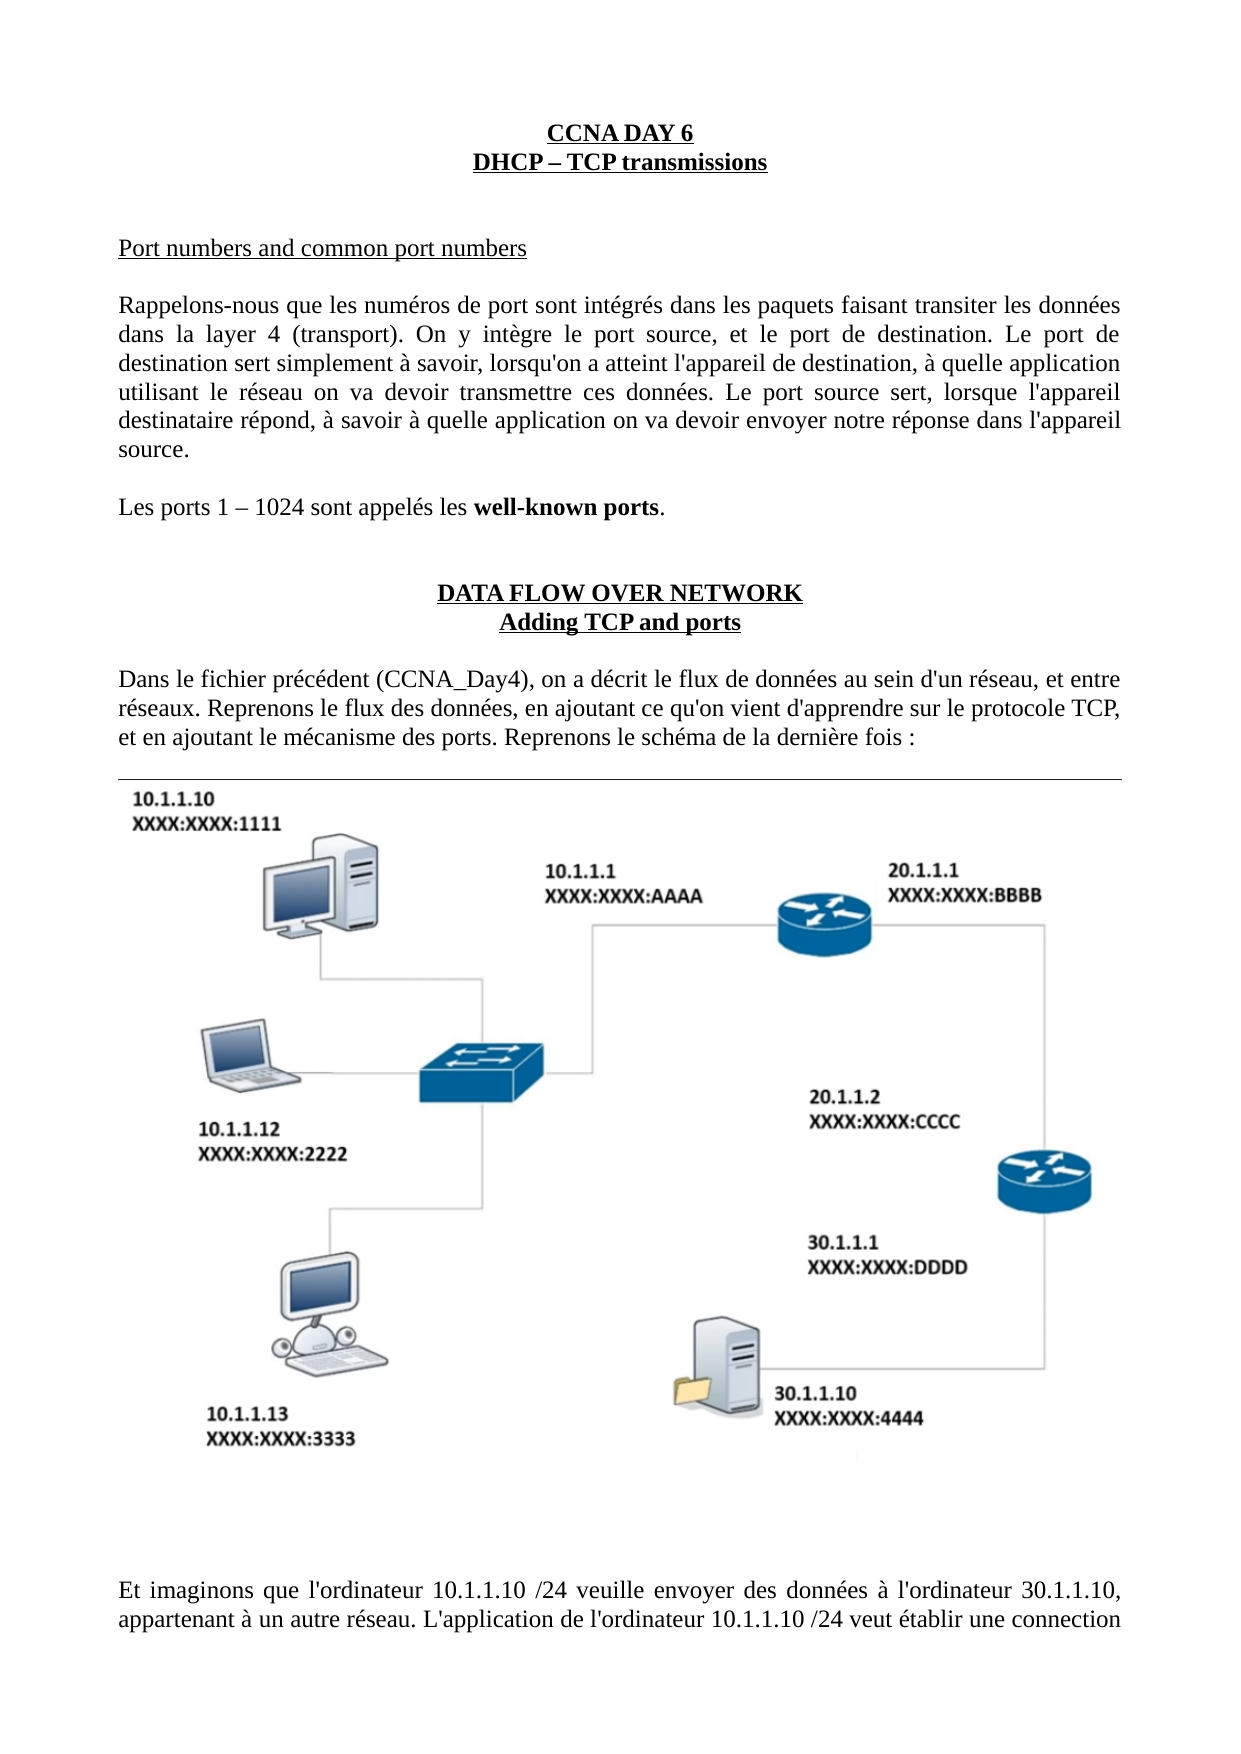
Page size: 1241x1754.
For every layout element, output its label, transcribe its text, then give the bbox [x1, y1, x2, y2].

text Port numbers and common port numbers [118, 233, 1122, 262]
text Dans le fichier précédent (CCNA_Day4), on a décrit le flux de données au sein d'un réseau, et entre réseaux. Reprenons le flux des données, en ajoutant ce qu'on vient d'apprendre sur le protocole TCP, et en ajoutant le mécanisme des ports. Reprenons le schéma de la dernière fois : [118, 664, 1122, 751]
text Et imaginons que l'ordinateur 10.1.1.10 /24 veuille envoyer des données à l'ordinateur 30.1.1.10, appartenant à un autre réseau. L'application de l'ordinateur 10.1.1.10 /24 veut établir une connection [118, 1575, 1122, 1632]
text Les ports 1 – 1024 sont appelés les well-known ports. [118, 492, 1122, 521]
text CCNA DAY 6 [118, 118, 1122, 147]
text Rappelons-nous que les numéros de port sont intégrés dans les paquets faisant transiter les données dans la layer 4 (transport). On y intègre le port source, et le port de destination. Le port de destination sert simplement à savoir, lorsqu'on a atteint l'appareil de destination, à quelle application utilisant le réseau on va devoir transmettre ces données. Le port source sert, lorsque l'appareil destinataire répond, à savoir à quelle application on va devoir envoyer notre réponse dans l'appareil source. [118, 291, 1122, 463]
text DATA FLOW OVER NETWORK [118, 578, 1122, 607]
text DHCP – TCP transmissions [118, 147, 1122, 176]
text Adding TCP and ports [118, 607, 1122, 636]
